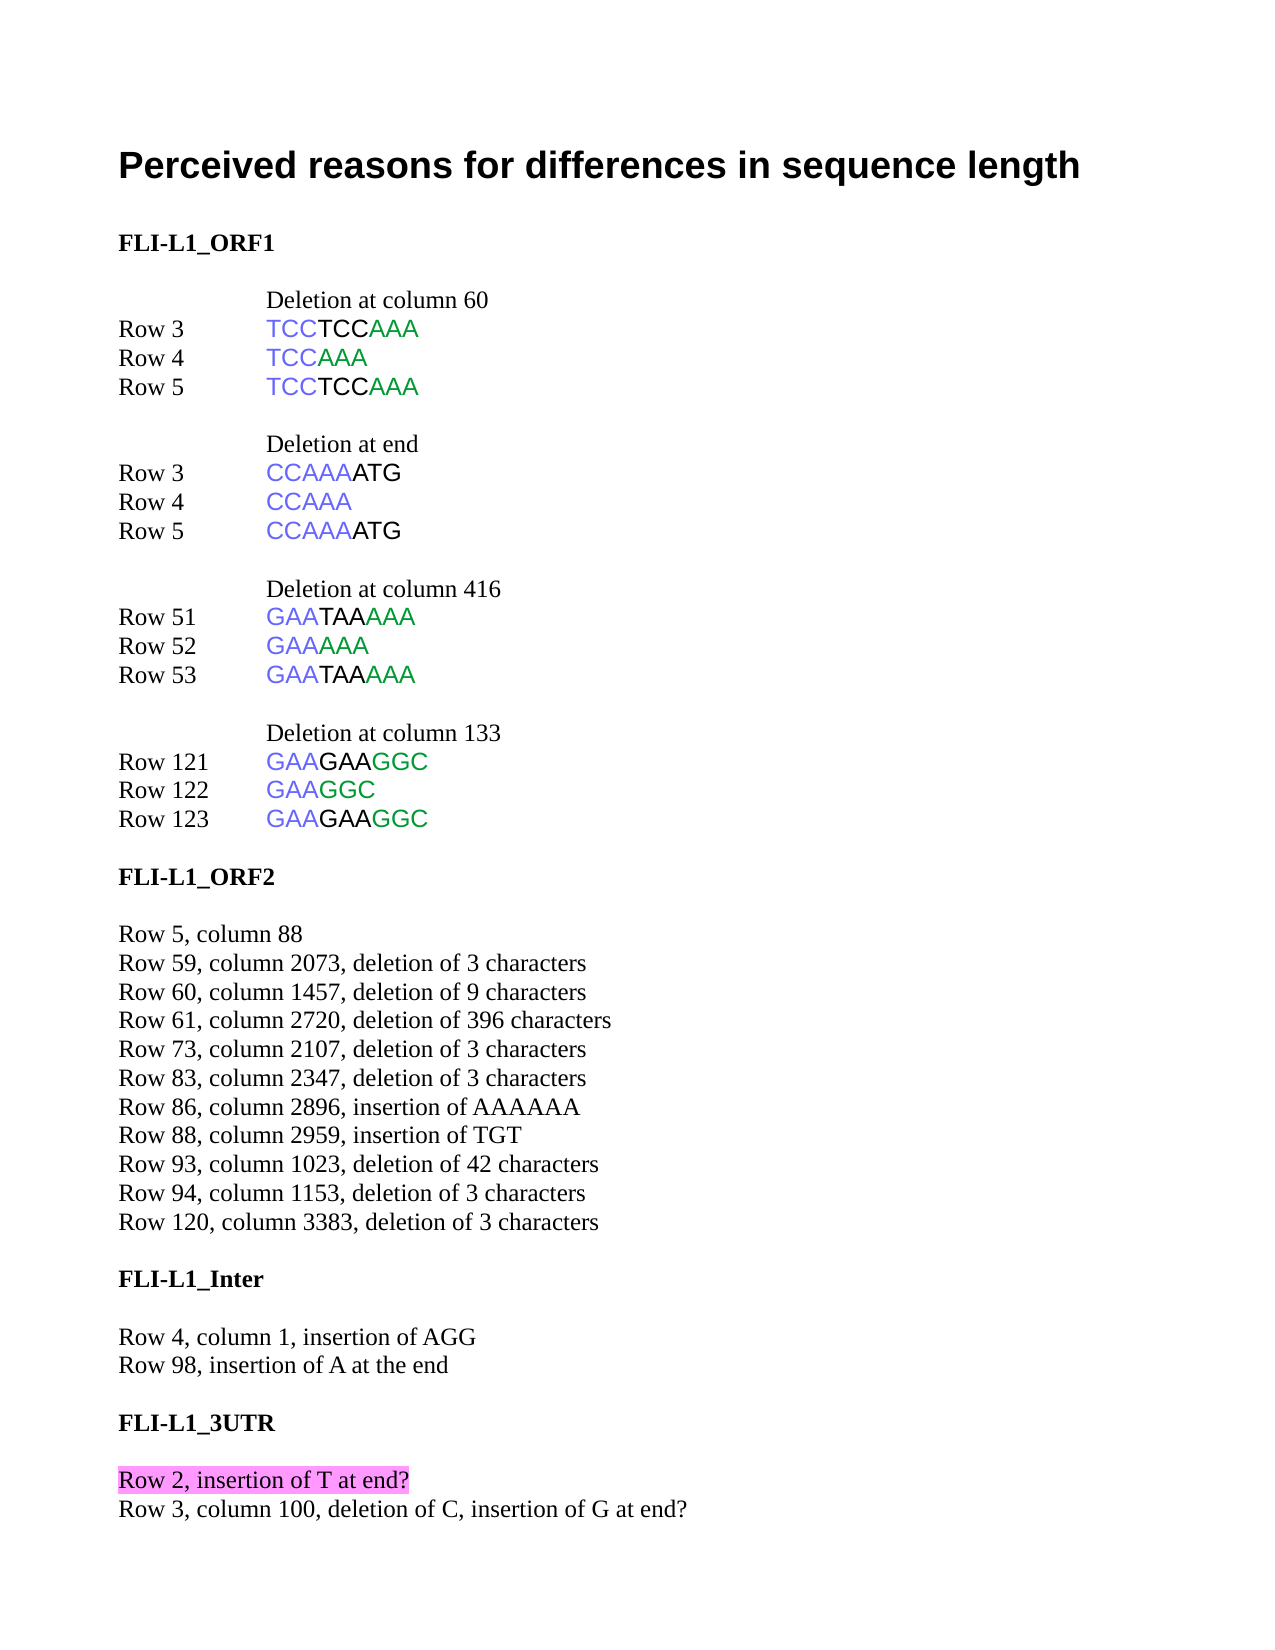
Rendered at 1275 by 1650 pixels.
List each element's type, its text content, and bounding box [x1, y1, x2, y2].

text Row 3 CCAAAATG [118, 458, 1157, 487]
text Deletion at column 133 [118, 718, 1157, 746]
text Row 5 TCCTCCAAA [118, 372, 1157, 401]
text FLI-L1_Inter [118, 1264, 1157, 1293]
text Row 4 CCAAA [118, 487, 1157, 516]
text Row 5, column 88 [118, 919, 1157, 948]
text Row 2, insertion of T at end? [118, 1466, 1157, 1494]
text Row 3, column 100, deletion of C, insertion of G at end? [118, 1494, 1157, 1523]
text Row 83, column 2347, deletion of 3 characters [118, 1063, 1157, 1092]
text Row 98, insertion of A at the end [118, 1351, 1157, 1379]
subtitle Perceived reasons for differences in sequence length [118, 143, 1157, 187]
text Row 93, column 1023, deletion of 42 characters [118, 1149, 1157, 1178]
text Row 60, column 1457, deletion of 9 characters [118, 977, 1157, 1006]
text Row 94, column 1153, deletion of 3 characters [118, 1178, 1157, 1207]
text Deletion at column 60 [118, 286, 1157, 314]
text Row 4 TCCAAA [118, 343, 1157, 372]
text Row 122 GAAGGC [118, 775, 1157, 804]
text Row 88, column 2959, insertion of TGT [118, 1121, 1157, 1149]
text Row 52 GAAAAA [118, 631, 1157, 660]
text Row 5 CCAAAATG [118, 516, 1157, 545]
text Row 121 GAAGAAGGC [118, 746, 1157, 775]
text Row 3 TCCTCCAAA [118, 314, 1157, 343]
text Row 4, column 1, insertion of AGG [118, 1322, 1157, 1351]
text Row 123 GAAGAAGGC [118, 804, 1157, 833]
text FLI-L1_ORF1 [118, 228, 1157, 257]
text Row 61, column 2720, deletion of 396 characters [118, 1006, 1157, 1034]
text Deletion at column 416 [118, 574, 1157, 602]
text Row 86, column 2896, insertion of AAAAAA [118, 1092, 1157, 1121]
text Row 120, column 3383, deletion of 3 characters [118, 1207, 1157, 1236]
text Row 51 GAATAAAAA [118, 602, 1157, 631]
text FLI-L1_3UTR [118, 1408, 1157, 1437]
text Row 53 GAATAAAAA [118, 660, 1157, 689]
text FLI-L1_ORF2 [118, 862, 1157, 891]
text Deletion at end [118, 429, 1157, 458]
text Row 73, column 2107, deletion of 3 characters [118, 1034, 1157, 1063]
text Row 59, column 2073, deletion of 3 characters [118, 948, 1157, 977]
